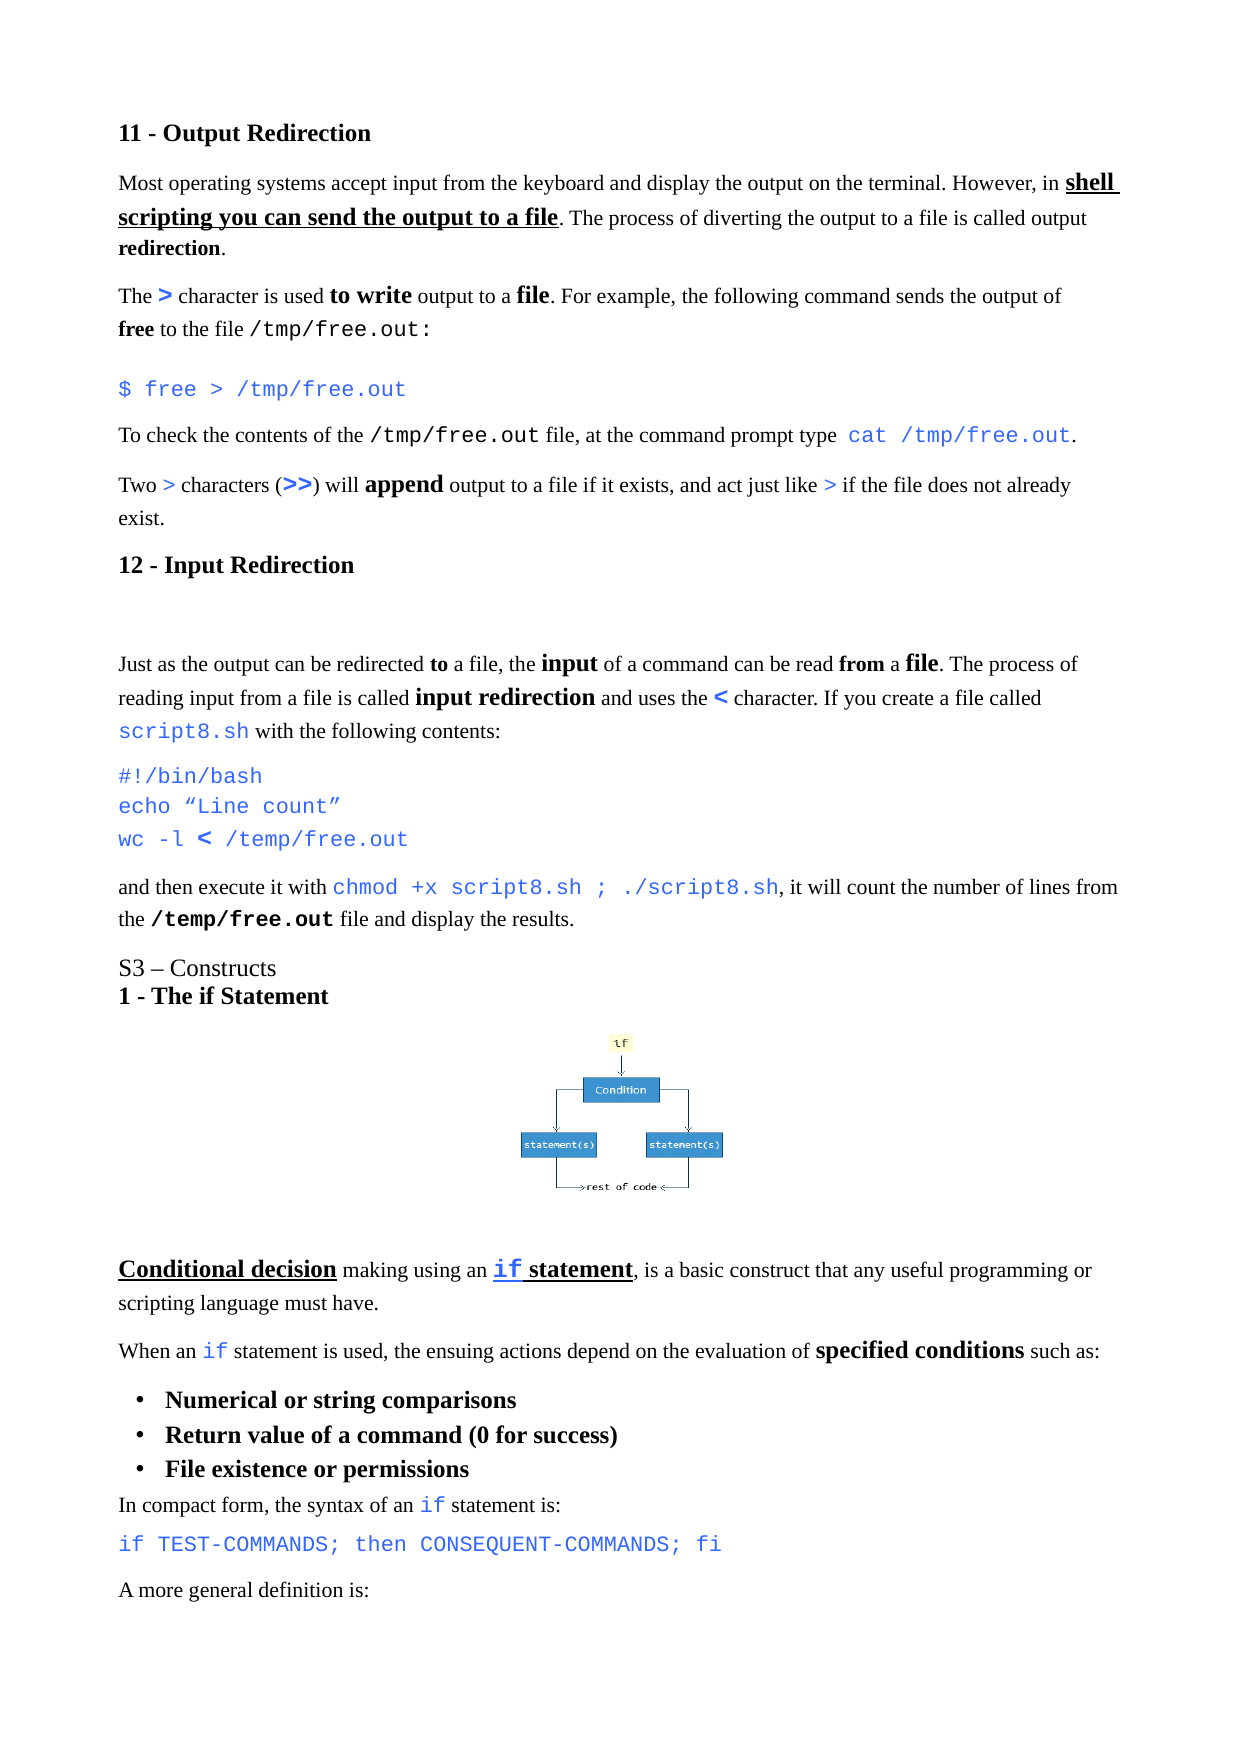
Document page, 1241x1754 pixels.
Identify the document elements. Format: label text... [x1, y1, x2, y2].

text 12 - Input Redirection [118, 550, 1122, 579]
text A more general definition is: [118, 1577, 1122, 1603]
text When an if statement is used, the ensuing actions depend on the evaluation of specified conditions such as: [118, 1335, 1122, 1365]
list Numerical or string comparisons [165, 1386, 1122, 1414]
text Most operating systems accept input from the keyboard and display the output on the terminal. However, in shell scripting you can send the output to a file. The process of diverting the output to a file is called output redirection. [118, 167, 1122, 261]
text Two > characters (>>) will append output to a file if it exists, and act just like > if the file does not already exist. [118, 469, 1122, 530]
text if TEST-COMMANDS; then CONSEQUENT-COMMANDS; fi [118, 1533, 1122, 1558]
text Just as the output can be redirected to a file, the input of a command can be read from a file. The process of reading input from a file is called input redirection and uses the < character. If you create a file called script8.sh with the following contents: [118, 648, 1122, 745]
text Conditional decision making using an if statement, is a basic construct that any useful programming or scripting language must have. [118, 1254, 1122, 1316]
text and then execute it with chmod +x script8.sh ; ./script8.sh, it will count the number of lines from the /temp/free.out file and display the results. [118, 874, 1122, 933]
text 11 - Output Redirection [118, 118, 1122, 147]
text #!/bin/bash echo “Line count” wc -l < /temp/free.out [118, 765, 1122, 854]
list Return value of a command (0 for success) [165, 1420, 1122, 1449]
picture [470, 1030, 770, 1217]
text S3 – Constructs [118, 953, 1122, 981]
text To check the contents of the /tmp/free.out file, at the command prompt type cat /tmp/free.out. [118, 422, 1122, 449]
text 1 - The if Statement [118, 981, 1122, 1010]
text The > character is used to write output to a file. For example, the following command sends the output of free to the file /tmp/free.out: $ free > /tmp/free.out [118, 280, 1122, 403]
text In compact form, the syntax of an if statement is: [118, 1489, 1122, 1519]
list File existence or permissions [165, 1454, 1122, 1483]
